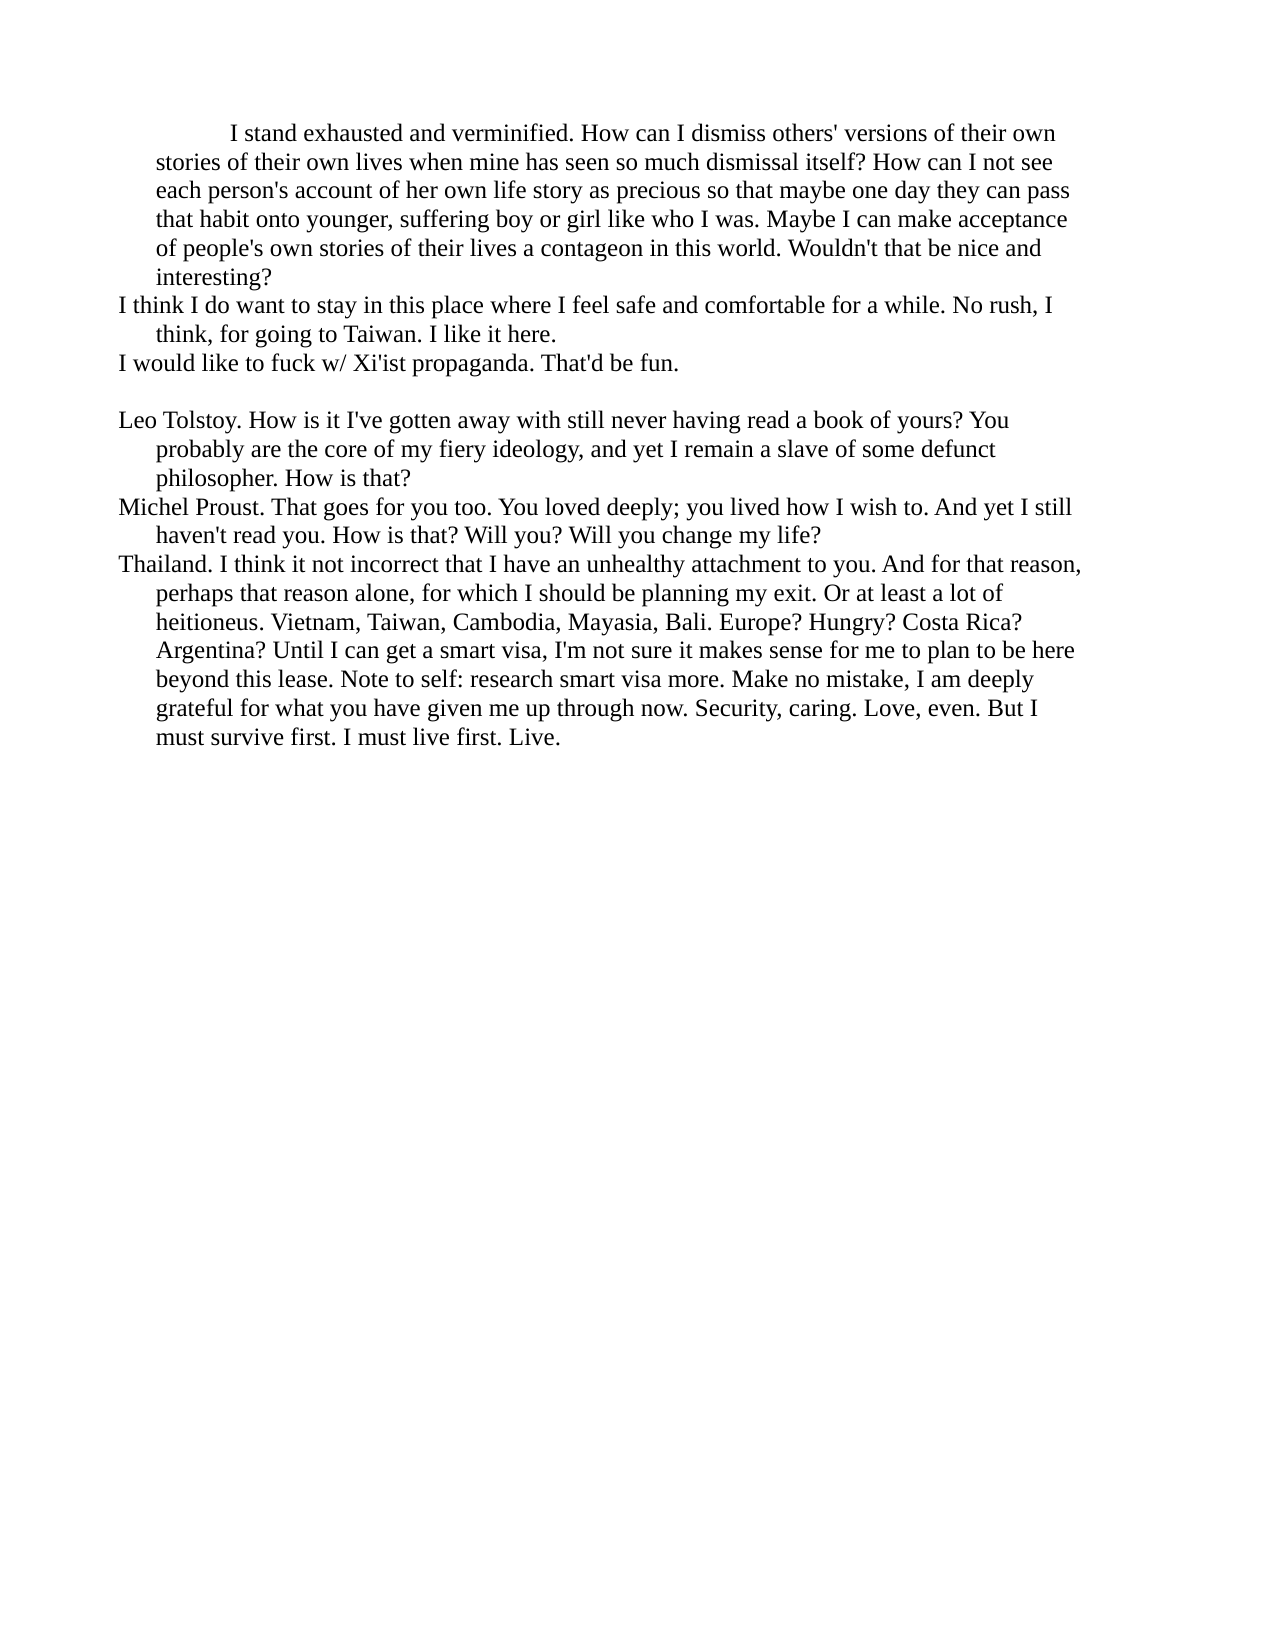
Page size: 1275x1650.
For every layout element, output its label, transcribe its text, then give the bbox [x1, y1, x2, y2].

text I stand exhausted and verminified. How can I dismiss others' versions of their own stories of their own lives when mine has seen so much dismissal itself? How can I not see each person's account of her own life story as precious so that maybe one day they can pass that habit onto younger, suffering boy or girl like who I was. Maybe I can make acceptance of people's own stories of their lives a contageon in this world. Wouldn't that be nice and interesting? [118, 118, 1082, 291]
text I think I do want to stay in this place where I feel safe and comfortable for a while. No rush, I think, for going to Taiwan. I like it here. [118, 291, 1082, 348]
text Michel Proust. That goes for you too. You loved deeply; you lived how I wish to. And yet I still haven't read you. How is that? Will you? Will you change my life? [118, 492, 1082, 549]
text Thailand. I think it not incorrect that I have an unhealthy attachment to you. And for that reason, perhaps that reason alone, for which I should be planning my exit. Or at least a lot of heitioneus. Vietnam, Taiwan, Cambodia, Mayasia, Bali. Europe? Hungry? Costa Rica? Argentina? Until I can get a smart visa, I'm not sure it makes sense for me to plan to be here beyond this lease. Note to self: research smart visa more. Make no mistake, I am deeply grateful for what you have given me up through now. Security, caring. Love, even. But I must survive first. I must live first. Live. [118, 549, 1082, 751]
text Leo Tolstoy. How is it I've gotten away with still never having read a book of yours? You probably are the core of my fiery ideology, and yet I remain a slave of some defunct philosopher. How is that? [118, 406, 1082, 492]
text I would like to fuck w/ Xi'ist propaganda. That'd be fun. [118, 348, 1082, 377]
